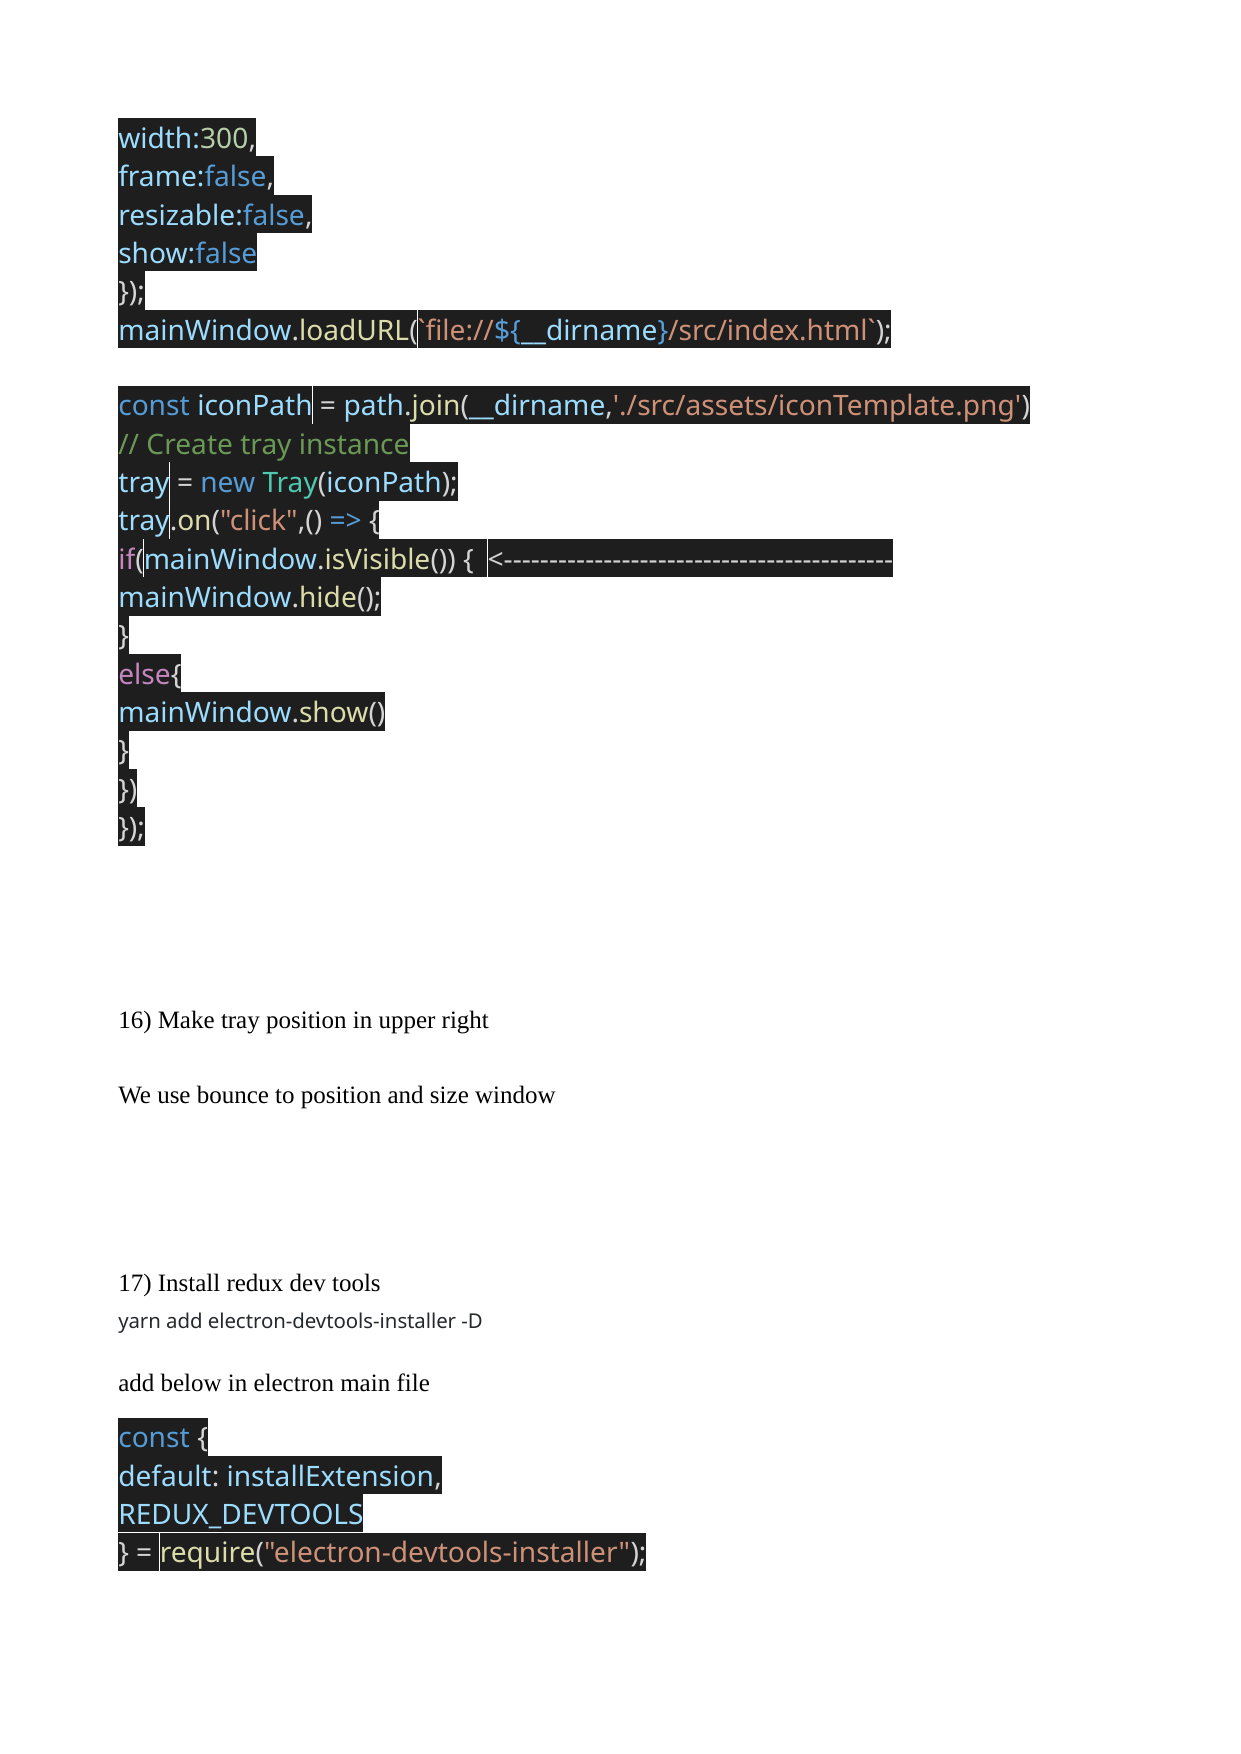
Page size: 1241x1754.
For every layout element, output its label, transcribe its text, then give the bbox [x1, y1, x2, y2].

text }); [118, 271, 1122, 310]
text resizable:false, [118, 195, 1122, 233]
text yarn add electron-devtools-installer -D [118, 1296, 1122, 1334]
text mainWindow.show() [118, 692, 1122, 731]
text mainWindow.hide(); [118, 577, 1122, 616]
text tray.on("click",() => { [118, 501, 1122, 539]
text default: installExtension, [118, 1456, 1122, 1494]
text add below in electron main file [118, 1334, 1122, 1397]
text } = require("electron-devtools-installer"); [118, 1532, 1122, 1571]
text // Create tray instance [118, 424, 1122, 462]
text } [118, 731, 1122, 769]
text REDUX_DEVTOOLS [118, 1494, 1122, 1532]
text 17) Install redux dev tools [118, 1259, 1122, 1296]
text frame:false, [118, 156, 1122, 195]
text show:false [118, 233, 1122, 271]
text We use bounce to position and size window [118, 1071, 1122, 1109]
text 16) Make tray position in upper right [118, 996, 1122, 1034]
text } [118, 616, 1122, 654]
text mainWindow.loadURL(`file://${__dirname}/src/index.html`); [118, 310, 1122, 348]
text width:300, [118, 118, 1122, 156]
text if(mainWindow.isVisible()) { <------------------------------------------- [118, 539, 1122, 577]
text else{ [118, 654, 1122, 692]
text }); [118, 807, 1122, 846]
text tray = new Tray(iconPath); [118, 462, 1122, 501]
text const { [118, 1417, 1122, 1456]
text const iconPath = path.join(__dirname,'./src/assets/iconTemplate.png') [118, 386, 1122, 424]
text }) [118, 769, 1122, 807]
